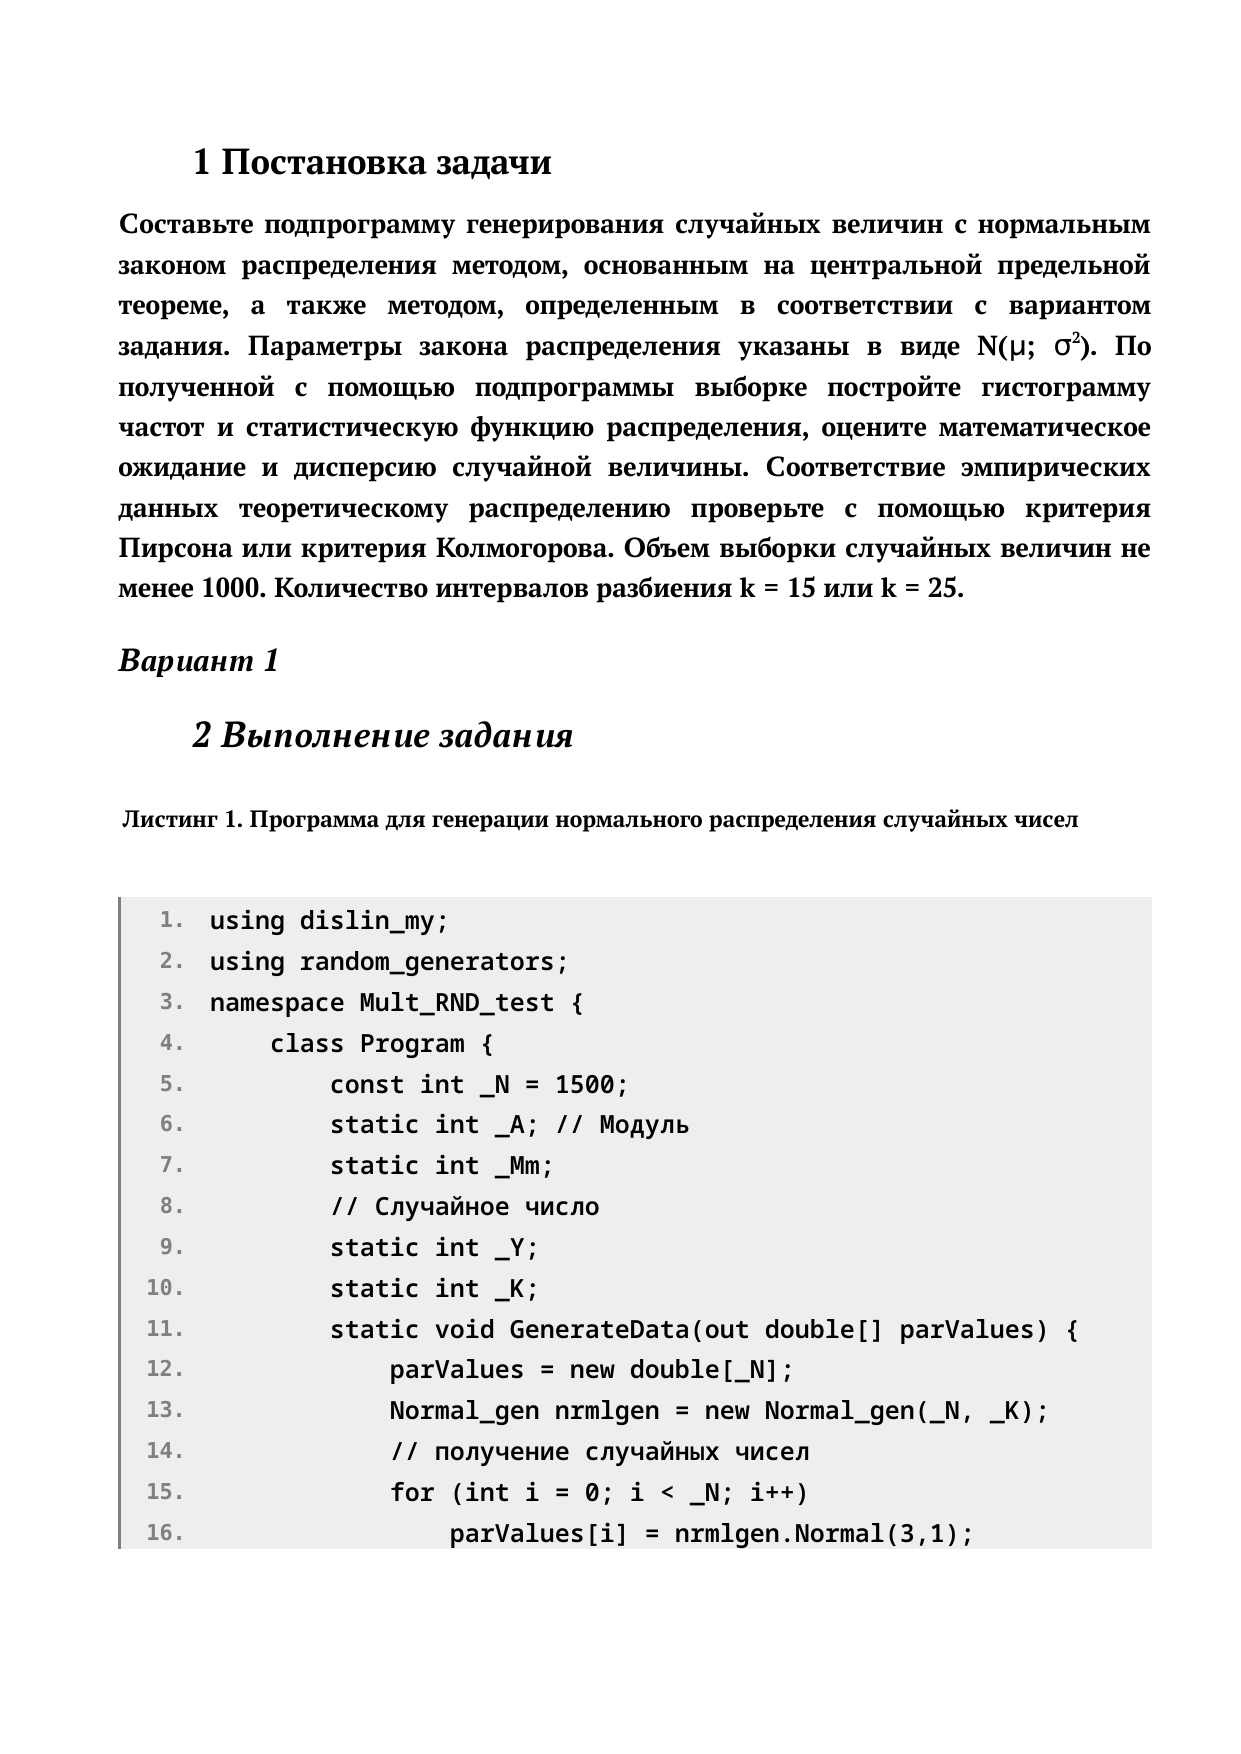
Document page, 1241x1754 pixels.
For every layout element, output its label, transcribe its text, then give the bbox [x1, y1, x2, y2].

list using random_generators; [121, 938, 1152, 978]
list const int _N = 1500; [121, 1060, 1152, 1100]
subtitle Вариант 1 [118, 640, 1152, 678]
list static int _Y; [121, 1224, 1152, 1264]
list static int _Mm; [121, 1142, 1152, 1182]
list static int _K; [121, 1264, 1152, 1304]
list // Случайное число [121, 1183, 1152, 1223]
list static int _A; // Модуль [121, 1101, 1152, 1141]
list static void GenerateData(out double[] parValues) { [121, 1305, 1152, 1345]
text Листинг 1. Программа для генерации нормального распределения случайных чисел [121, 804, 1181, 833]
list // получение случайных чисел [121, 1428, 1152, 1468]
list parValues = new double[_N]; [121, 1346, 1152, 1386]
list using dislin_my; [121, 897, 1152, 937]
subtitle 1 Постановка задачи [192, 139, 1152, 183]
list namespace Mult_RND_test { [121, 979, 1152, 1019]
subtitle 2 Выполнение задания [192, 712, 1152, 756]
list Normal_gen nrmlgen = new Normal_gen(_N, _K); [121, 1387, 1152, 1427]
text Составьте подпрограмму генерирования случайных величин с нормальным законом распределения методом, основанным на центральной предельной теореме, а также методом, определенным в соответствии с вариантом задания. Параметры закона распределения указаны в виде N(µ; σ2). По полученной с помощью подпрограммы выборке постройте гистограмму частот и статистическую функцию распределения, оцените математическое ожидание и дисперсию случайной величины. Соответствие эмпирических данных теоретическому распределению проверьте с помощью критерия Пирсона или критерия Колмогорова. Объем выборки случайных величин не менее 1000. Количество интервалов разбиения k = 15 или k = 25. [118, 207, 1152, 604]
list for (int i = 0; i < _N; i++) [121, 1469, 1152, 1509]
list parValues[i] = nrmlgen.Normal(3,1); [121, 1509, 1152, 1549]
list class Program { [121, 1019, 1152, 1059]
